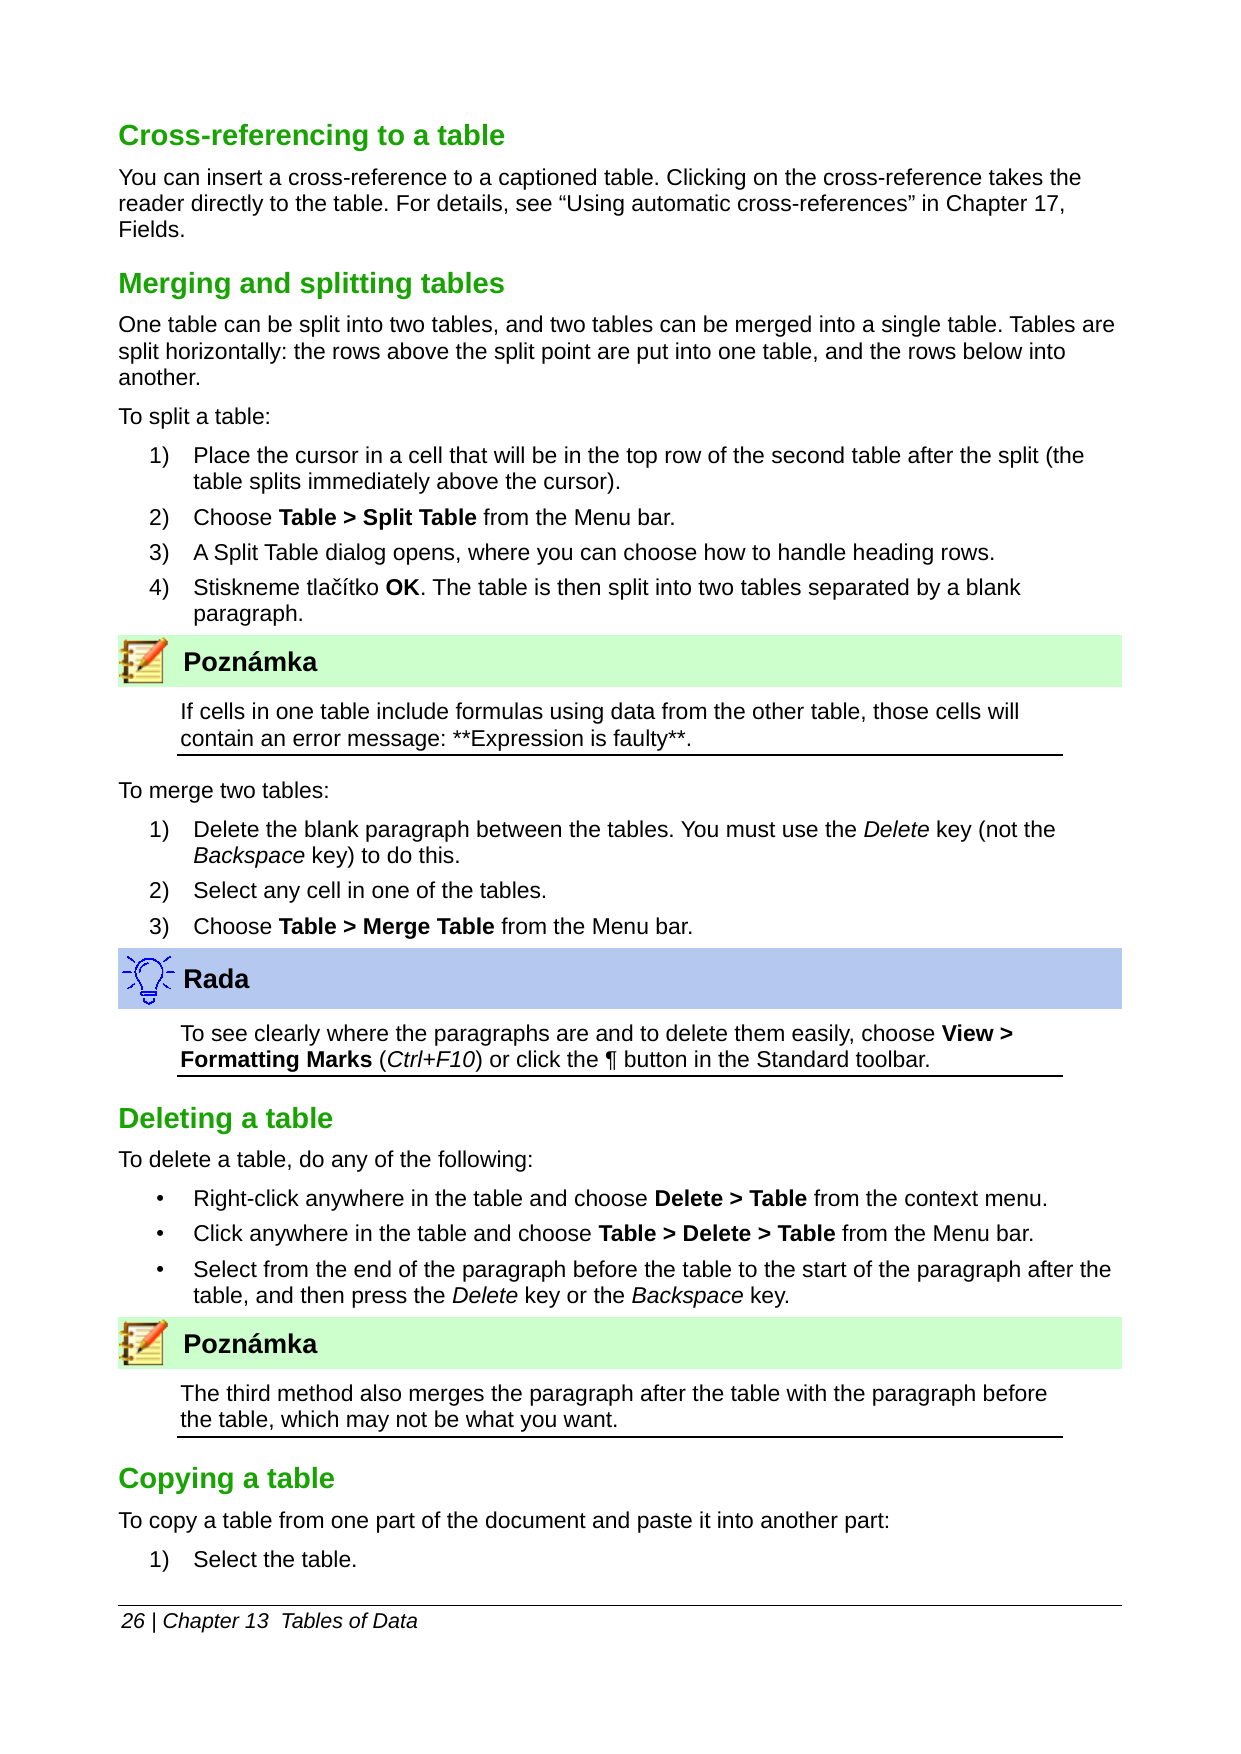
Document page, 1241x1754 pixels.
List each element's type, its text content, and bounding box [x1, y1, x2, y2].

subtitle Poznámka [118, 635, 1122, 687]
subtitle Cross‑referencing to a table [118, 118, 1122, 152]
picture [119, 636, 170, 687]
list Delete the blank paragraph between the tables. You must use the Delete key (not the Backspace key) to do this. [169, 816, 1122, 869]
list To split a table: [118, 403, 1122, 429]
text If cells in one table include formulas using data from the other table, those cells will contain an error message: **Expression is faulty**. [177, 695, 1063, 754]
list A Split Table dialog opens, where you can choose how to handle heading rows. [169, 539, 1122, 565]
list Right-click anywhere in the table and choose Delete > Table from the context menu. [156, 1185, 1122, 1212]
list Choose Table > Split Table from the Menu bar. [169, 503, 1122, 530]
text One table can be split into two tables, and two tables can be merged into a single table. Tables are split horizontally: the rows above the split point are put into one table, and the rows below into another. [118, 311, 1122, 391]
list To merge two tables: [118, 777, 1122, 803]
subtitle Merging and splitting tables [118, 266, 1122, 300]
subtitle Rada [179, 948, 1122, 1009]
list To delete a table, do any of the following: [118, 1146, 1122, 1173]
text The third method also merges the paragraph after the table with the paragraph before the table, which may not be what you want. [177, 1377, 1063, 1436]
list Select the table. [169, 1546, 1122, 1572]
list Stiskneme tlačítko OK. The table is then split into two tables separated by a blank paragraph. [169, 574, 1122, 627]
list Place the cursor in a cell that will be in the top row of the second table after the split (the table splits immediately above the cursor). [169, 442, 1122, 494]
subtitle Poznámka [118, 1317, 1122, 1369]
list Choose Table > Merge Table from the Menu bar. [169, 913, 1122, 939]
text To see clearly where the paragraphs are and to delete them easily, choose View > Formatting Marks (Ctrl+F10) or click the ¶ button in the Standard toolbar. [177, 1017, 1063, 1075]
list Click anywhere in the table and choose Table > Delete > Table from the Menu bar. [156, 1220, 1122, 1247]
subtitle Deleting a table [118, 1101, 1122, 1134]
list Select any cell in one of the tables. [169, 877, 1122, 904]
list To copy a table from one part of the document and paste it into another part: [118, 1507, 1122, 1533]
picture [119, 1318, 170, 1369]
subtitle Copying a table [118, 1461, 1122, 1495]
list Select from the end of the paragraph before the table to the start of the paragraph after the table, and then press the Delete key or the Backspace key. [156, 1256, 1122, 1308]
list You can insert a cross‑reference to a captioned table. Clicking on the cross-reference takes the reader directly to the table. For details, see “Using automatic cross-references” in Chapter 17, Fields. [118, 163, 1122, 242]
picture [119, 948, 179, 1009]
